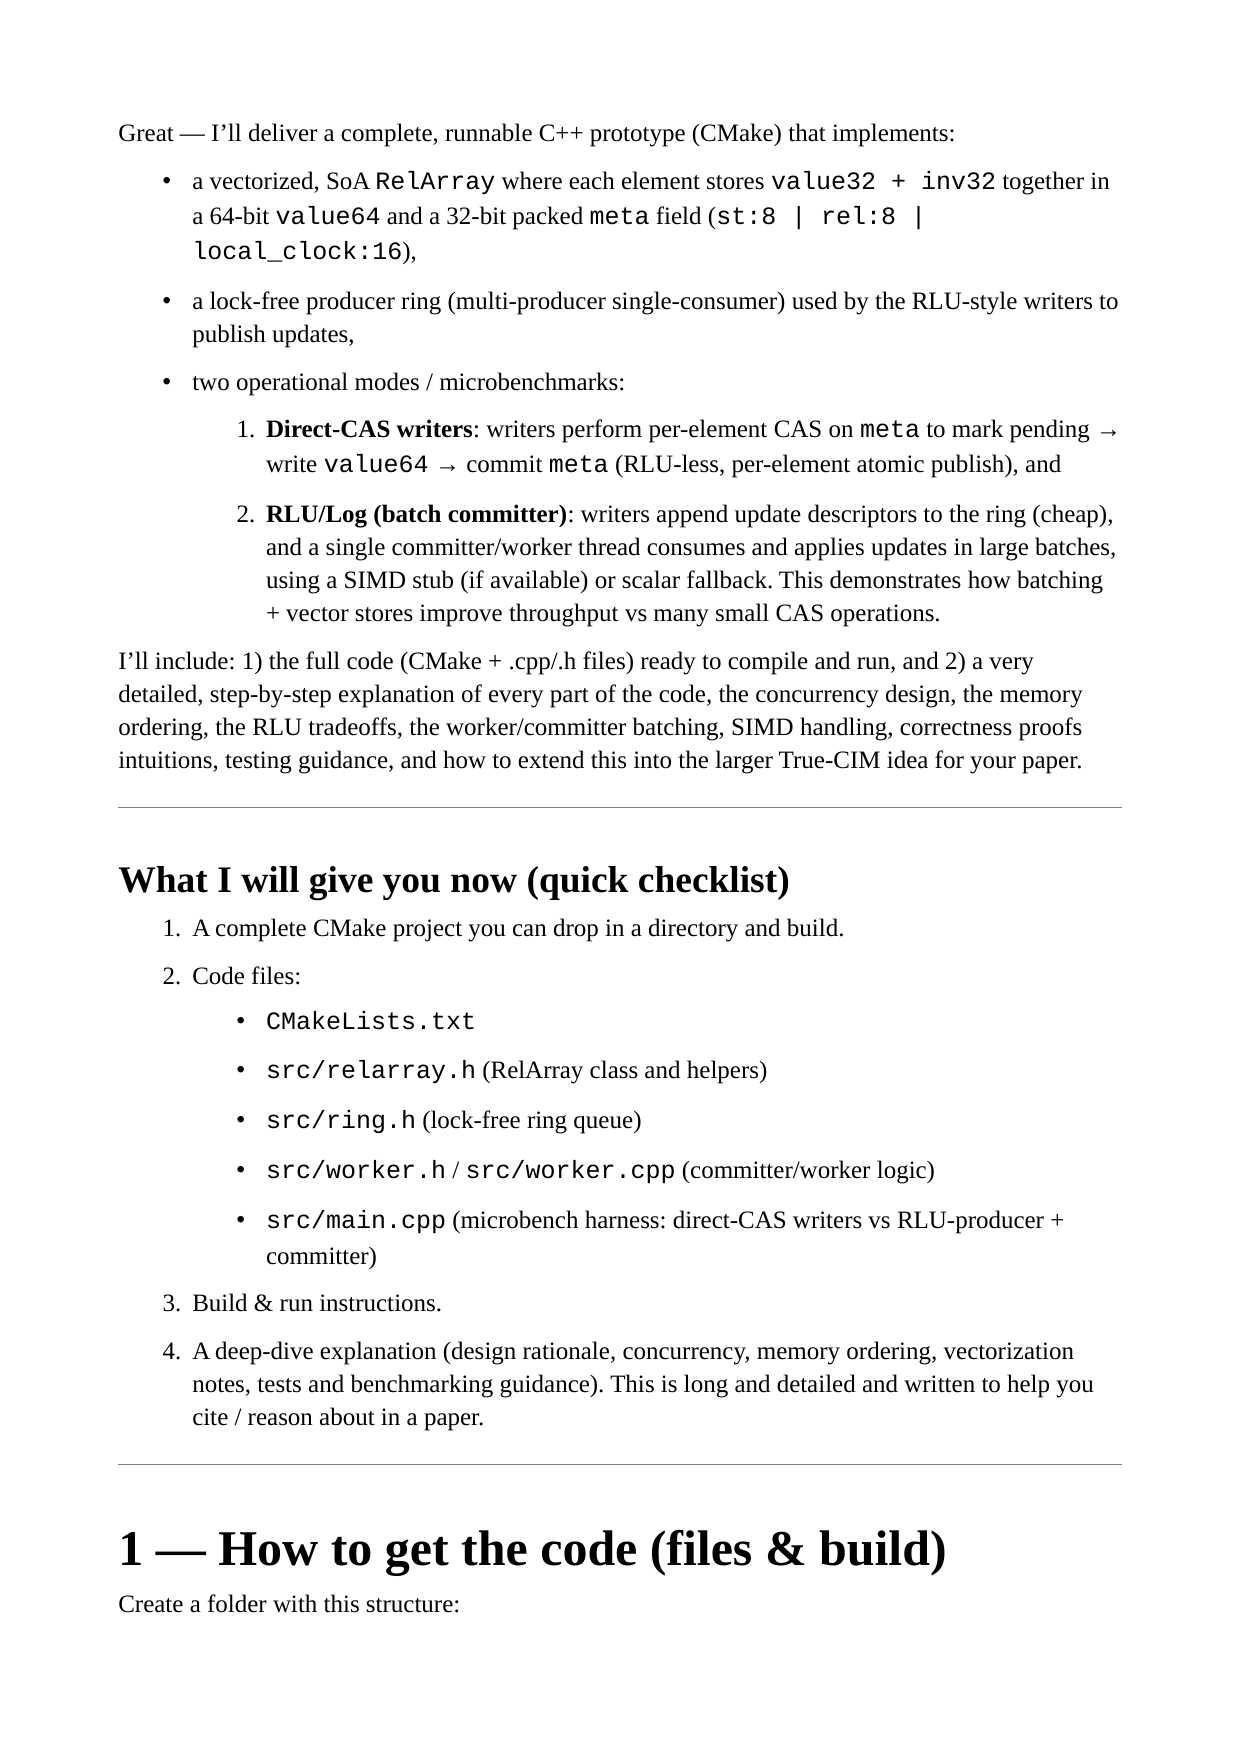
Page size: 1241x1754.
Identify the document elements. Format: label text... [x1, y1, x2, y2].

list A complete CMake project you can drop in a directory and build. [162, 913, 1122, 942]
list RLU/Log (batch committer): writers append update descriptors to the ring (cheap), and a single committer/worker thread consumes and applies updates in large batches, using a SIMD stub (if available) or scalar fallback. This demonstrates how batching + vector stores improve throughput vs many small CAS operations. [236, 499, 1122, 627]
text Create a folder with this structure: [118, 1589, 1122, 1618]
text I’ll include: 1) the full code (CMake + .cpp/.h files) ready to compile and run, and 2) a very detailed, step-by-step explanation of every part of the code, the concurrency design, the memory ordering, the RLU tradeoffs, the worker/committer batching, SIMD handling, correctness proofs intuitions, testing guidance, and how to extend this into the larger True-CIM idea for your paper. [118, 646, 1122, 774]
list Direct-CAS writers: writers perform per-element CAS on meta to mark pending → write value64 → commit meta (RLU-less, per-element atomic publish), and [236, 414, 1122, 480]
list src/relarray.h (RelArray class and helpers) [236, 1056, 1122, 1086]
list src/worker.h / src/worker.cpp (committer/worker logic) [236, 1156, 1122, 1186]
list A deep-dive explanation (design rationale, concurrency, memory ordering, vectorization notes, tests and benchmarking guidance). This is long and detailed and written to help you cite / reason about in a paper. [162, 1336, 1122, 1431]
list src/main.cpp (microbench harness: direct-CAS writers vs RLU-producer + committer) [236, 1206, 1122, 1269]
list a lock-free producer ring (multi-producer single-consumer) used by the RLU-style writers to publish updates, [162, 286, 1122, 348]
list a vectorized, SoA RelArray where each element stores value32 + inv32 together in a 64-bit value64 and a 32-bit packed meta field (st:8 | rel:8 | local_clock:16), [162, 166, 1122, 267]
subtitle 1 — How to get the code (files & build) [118, 1519, 1122, 1576]
subtitle What I will give you now (quick checklist) [118, 858, 1122, 901]
list src/ring.h (lock-free ring queue) [236, 1106, 1122, 1136]
text Great — I’ll deliver a complete, runnable C++ prototype (CMake) that implements: [118, 118, 1122, 147]
list CMakeLists.txt [236, 1008, 1122, 1037]
list Code files: [162, 961, 1122, 990]
list Build & run instructions. [162, 1288, 1122, 1317]
list two operational modes / microbenchmarks: [162, 367, 1122, 395]
